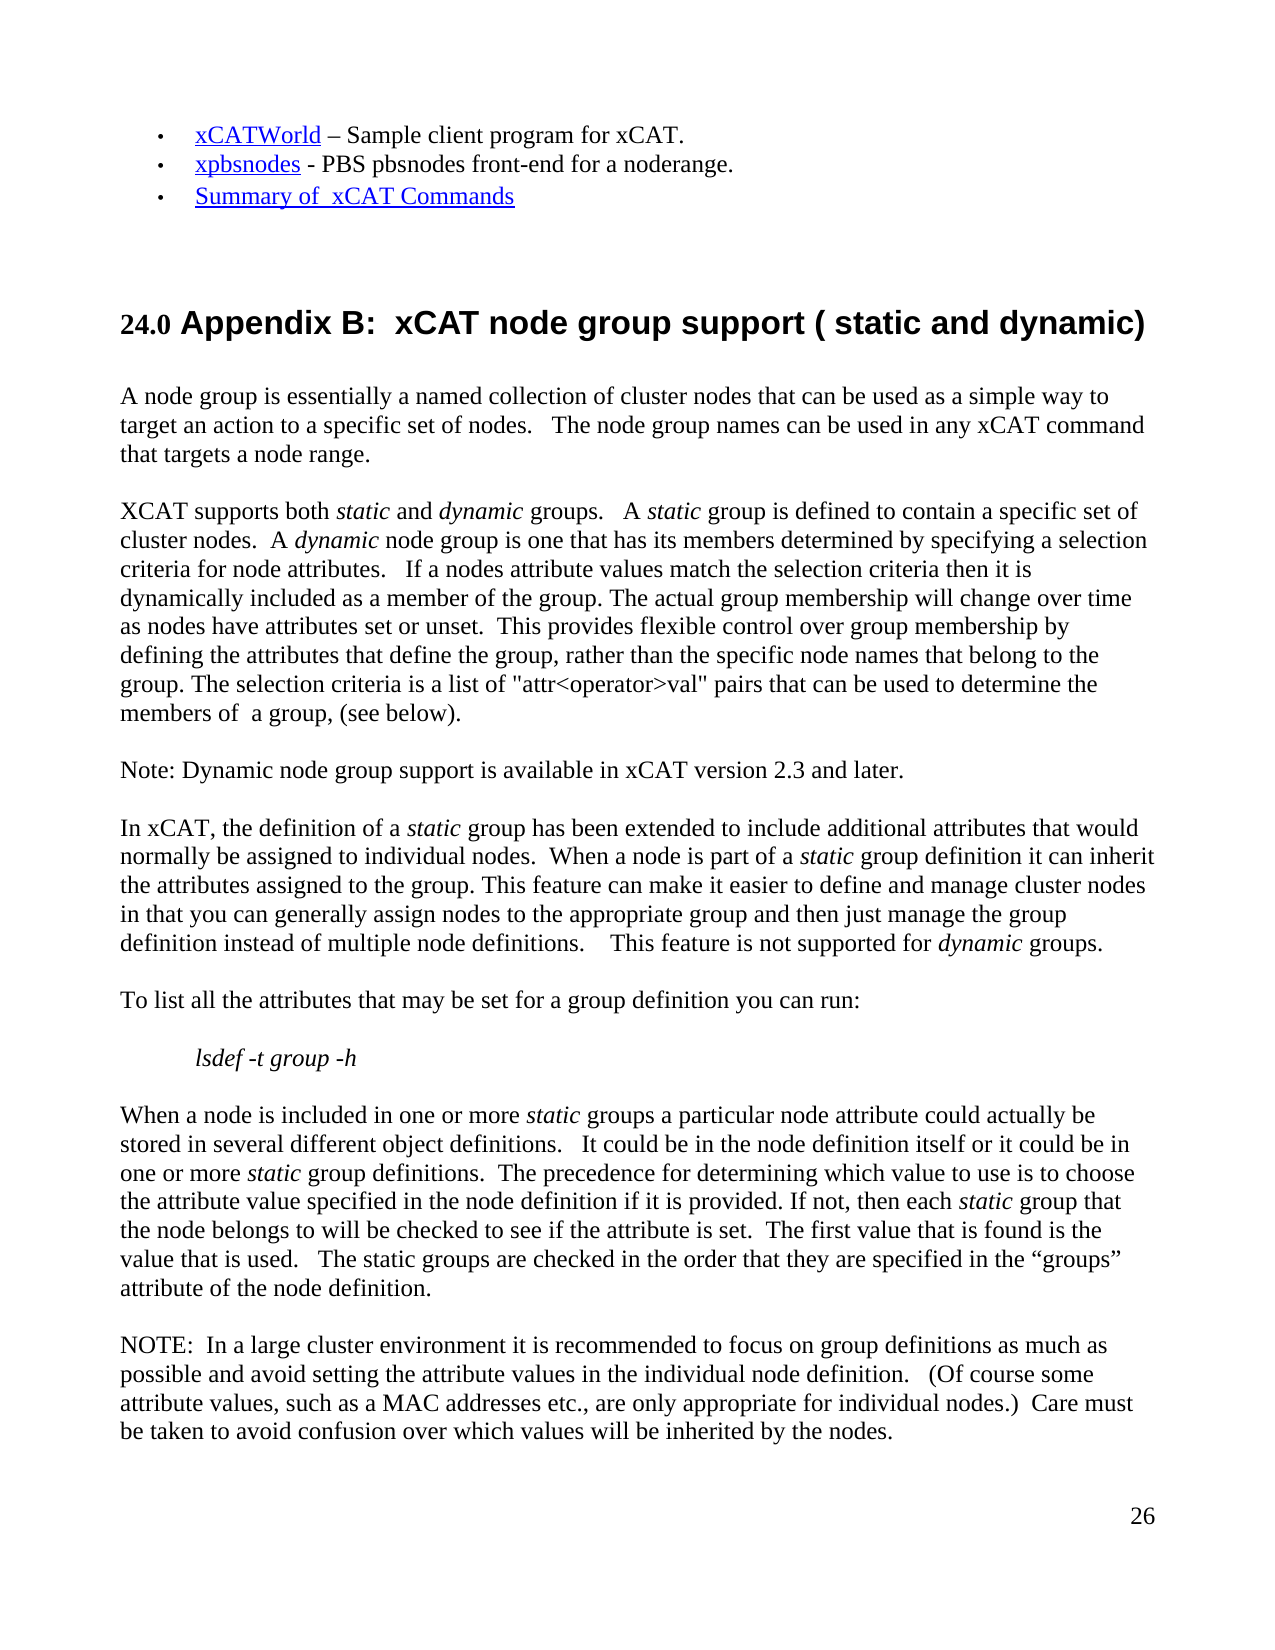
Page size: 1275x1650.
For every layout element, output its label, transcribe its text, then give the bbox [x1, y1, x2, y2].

text XCAT supports both static and dynamic groups. A static group is defined to contain a specific set of cluster nodes. A dynamic node group is one that has its members determined by specifying a selection criteria for node attributes. If a nodes attribute values match the selection criteria then it is dynamically included as a member of the group. The actual group membership will change over time as nodes have attributes set or unset. This provides flexible control over group membership by defining the attributes that define the group, rather than the specific node names that belong to the group. The selection criteria is a list of "attr<operator>val" pairs that can be used to determine the members of a group, (see below). [120, 496, 1155, 726]
text A node group is essentially a named collection of cluster nodes that can be used as a simple way to target an action to a specific set of nodes. The node group names can be used in any xCAT command that targets a node range. [120, 381, 1155, 468]
subtitle Appendix B: xCAT node group support ( static and dynamic) [120, 303, 1155, 342]
text NOTE: In a large cluster environment it is recommended to focus on group definitions as much as possible and avoid setting the attribute values in the individual node definition. (Of course some attribute values, such as a MAC addresses etc., are only appropriate for individual nodes.) Care must be taken to avoid confusion over which values will be inherited by the nodes. [120, 1330, 1155, 1445]
text In xCAT, the definition of a static group has been extended to include additional attributes that would normally be assigned to individual nodes. When a node is part of a static group definition it can inherit the attributes assigned to the group. This feature can make it easier to define and manage cluster nodes in that you can generally assign nodes to the appropriate group and then just manage the group definition instead of multiple node definitions. This feature is not supported for dynamic groups. [120, 813, 1155, 956]
text lsdef -t group -h [120, 1043, 1155, 1071]
list xCATWorld – Sample client program for xCAT. [157, 120, 1155, 149]
list xpbsnodes - PBS pbsnodes front-end for a noderange. [157, 149, 1155, 177]
text When a node is included in one or more static groups a particular node attribute could actually be stored in several different object definitions. It could be in the node definition itself or it could be in one or more static group definitions. The precedence for determining which value to use is to choose the attribute value specified in the node definition if it is provided. If not, then each static group that the node belongs to will be checked to see if the attribute is set. The first value that is found is the value that is used. The static groups are checked in the order that they are specified in the “groups” attribute of the node definition. [120, 1100, 1155, 1301]
list Summary of xCAT Commands [157, 177, 1155, 211]
text Note: Dynamic node group support is available in xCAT version 2.3 and later. [120, 755, 1155, 784]
text To list all the attributes that may be set for a group definition you can run: [120, 985, 1155, 1014]
